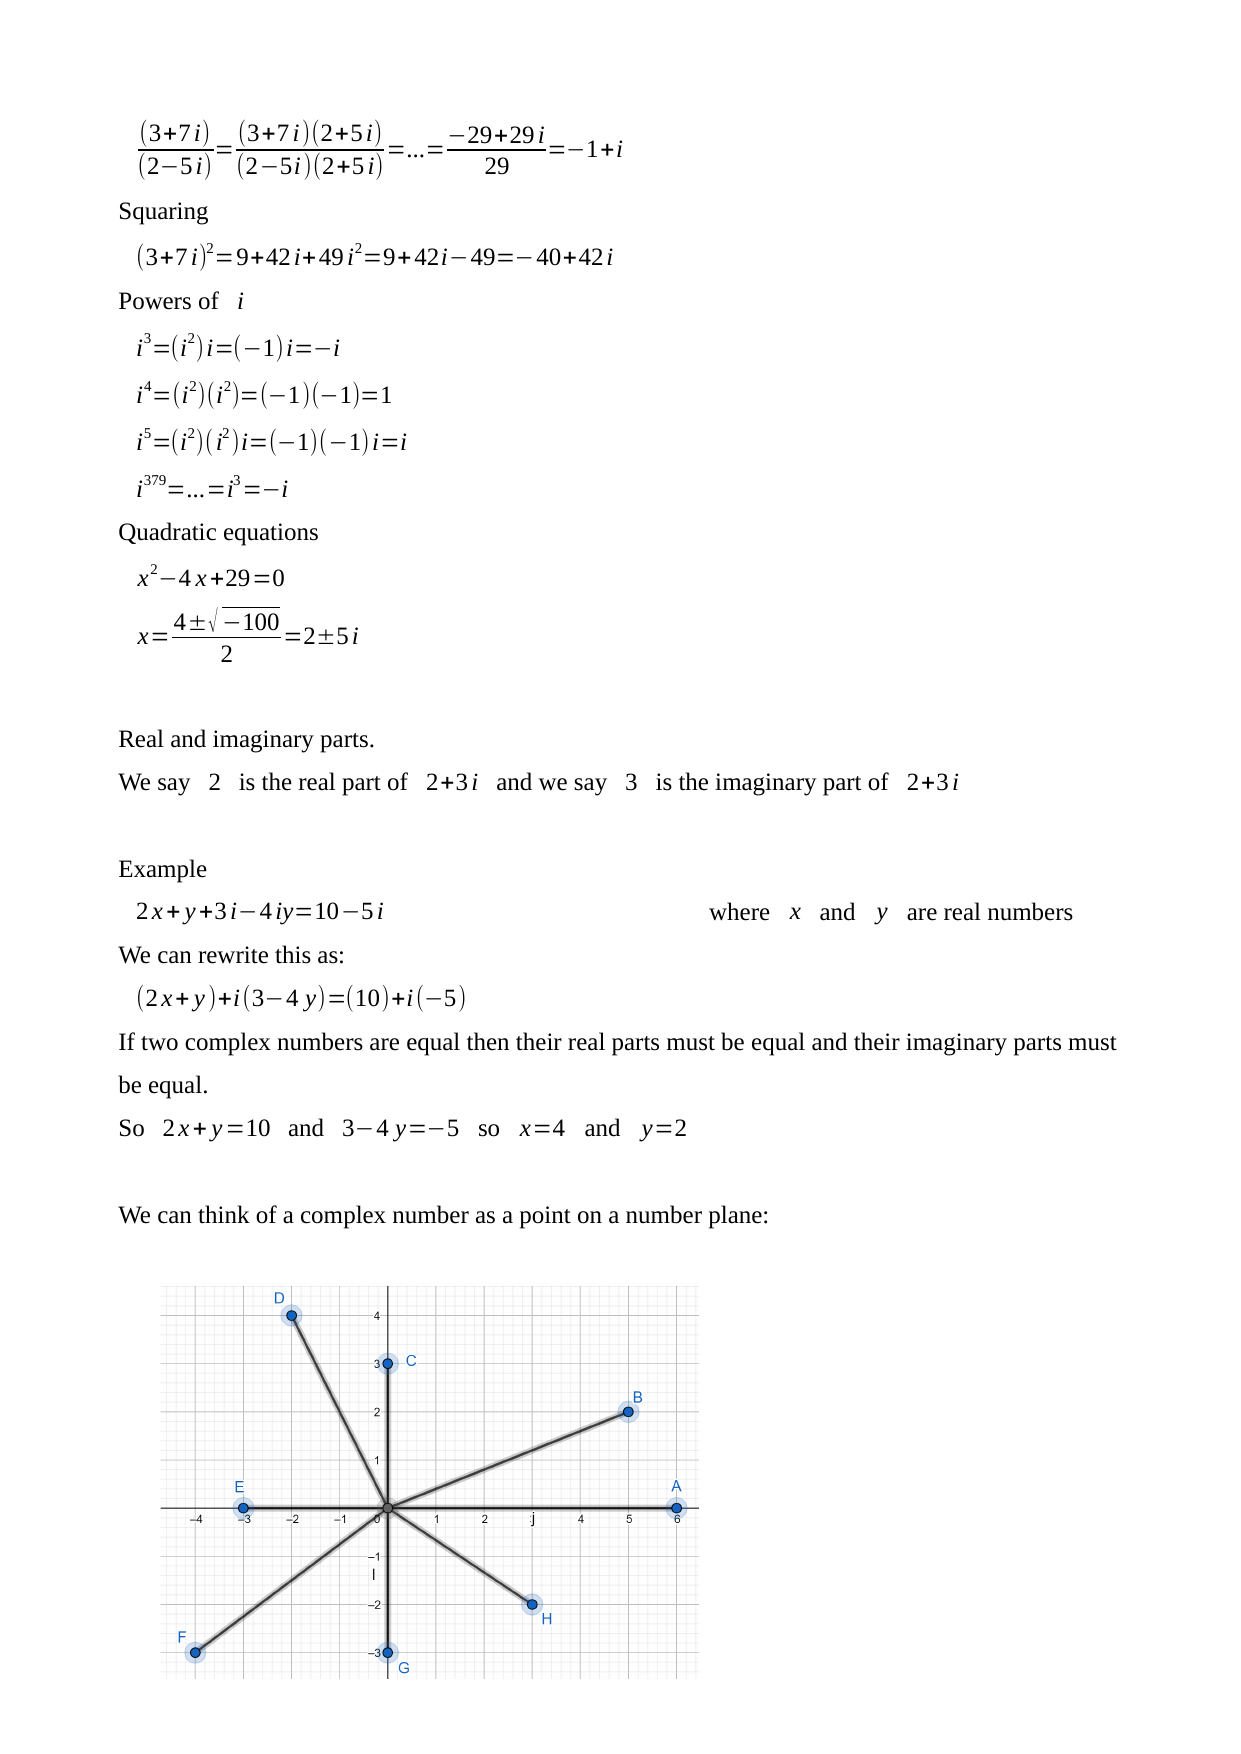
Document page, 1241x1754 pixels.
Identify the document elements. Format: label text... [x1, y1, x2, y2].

text Soandsoand [118, 1113, 1122, 1142]
text We can rewrite this as: [118, 940, 1122, 969]
text Powers of [118, 286, 1122, 315]
text If two complex numbers are equal then their real parts must be equal and their imaginary parts must be equal. [118, 1027, 1122, 1099]
text Squaring [118, 196, 1122, 225]
picture [160, 1286, 699, 1679]
text Quadratic equations [118, 517, 1122, 546]
text whereandare real numbers [118, 897, 1122, 926]
text We can think of a complex number as a point on a number plane: [118, 1200, 1122, 1228]
text Real and imaginary parts. [118, 724, 1122, 753]
text We sayis the real part ofand we sayis the imaginary part of [118, 767, 1122, 796]
text Example [118, 854, 1122, 882]
